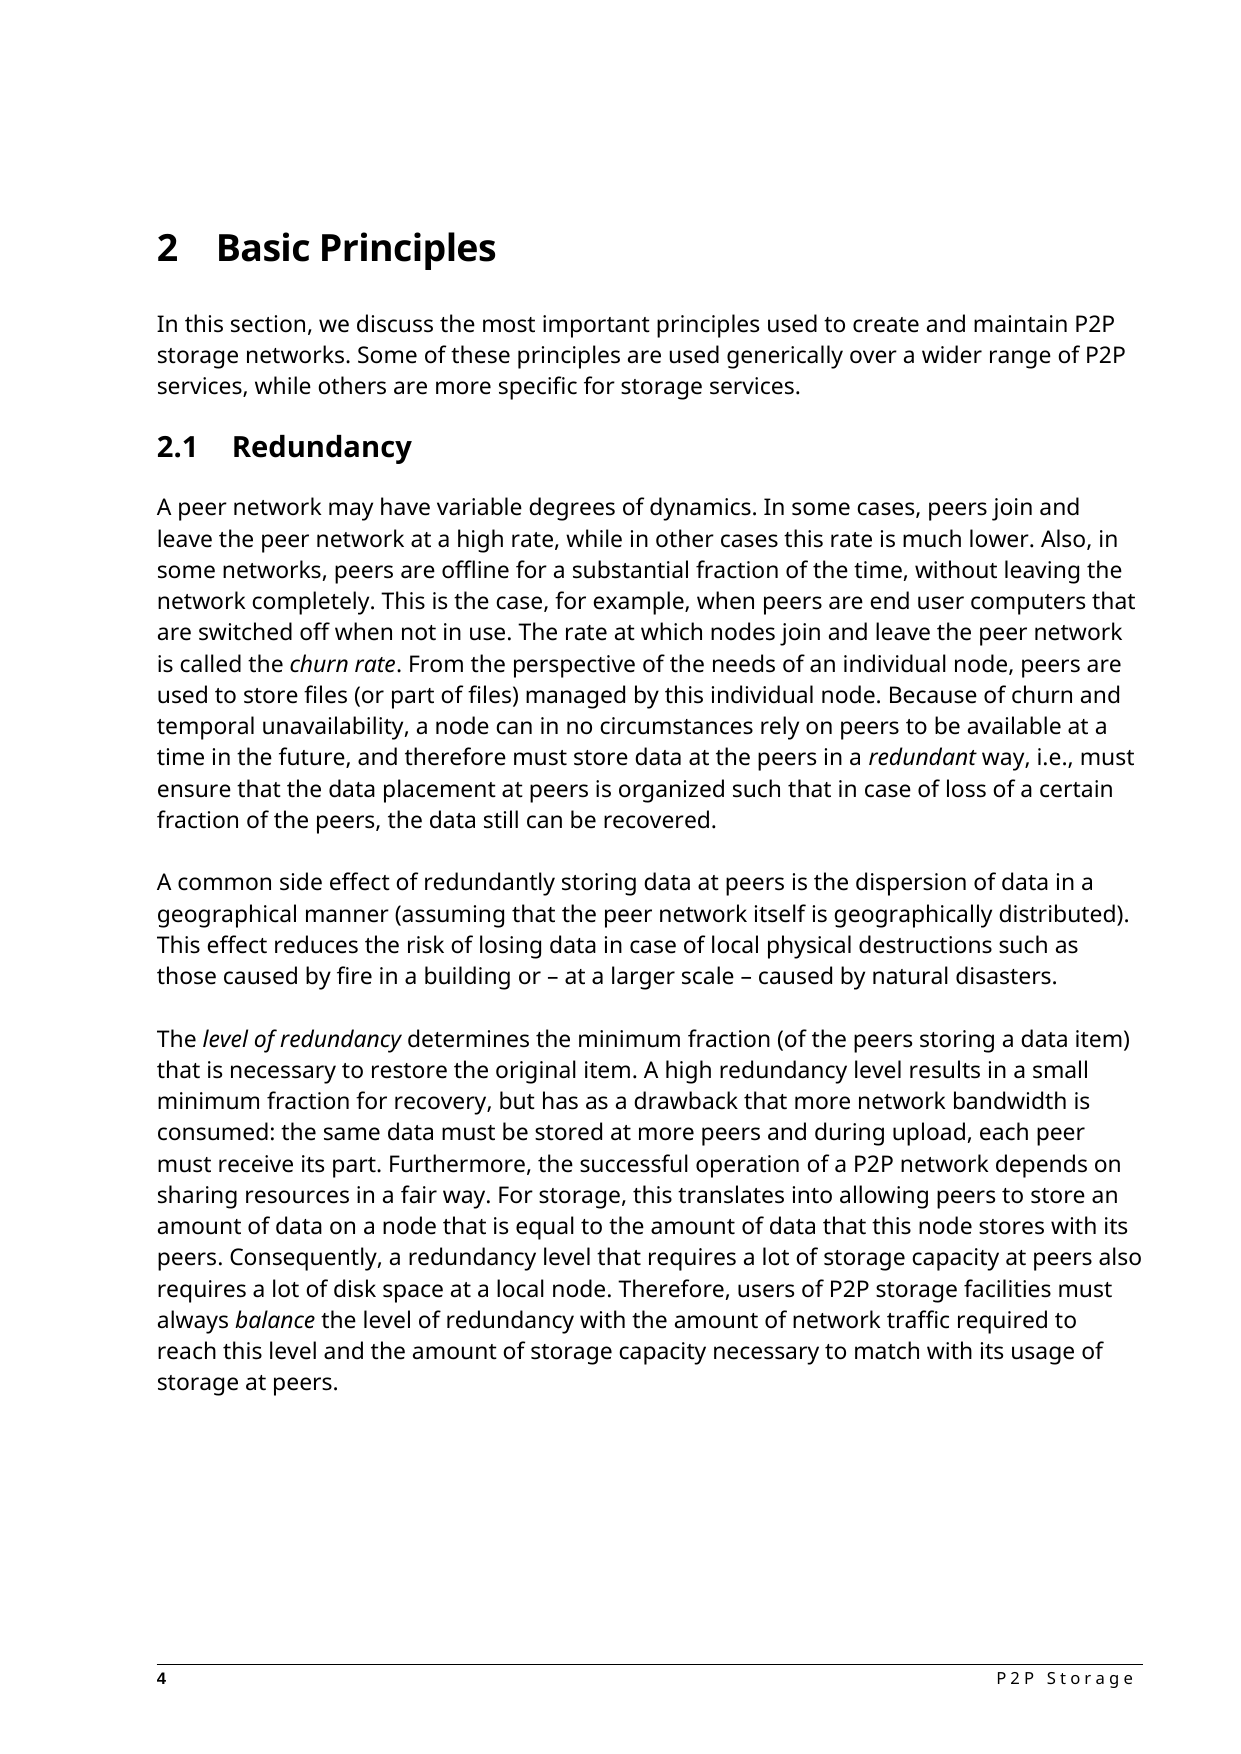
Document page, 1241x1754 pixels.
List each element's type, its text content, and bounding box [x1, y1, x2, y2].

text A common side effect of redundantly storing data at peers is the dispersion of data in a geographical manner (assuming that the peer network itself is geographically distributed). This effect reduces the risk of losing data in case of local physical destructions such as those caused by fire in a building or – at a larger scale – caused by natural disasters. [157, 866, 1143, 991]
subtitle Redundancy [157, 427, 1143, 466]
text The level of redundancy determines the minimum fraction (of the peers storing a data item) that is necessary to restore the original item. A high redundancy level results in a small minimum fraction for recovery, but has as a drawback that more network bandwidth is consumed: the same data must be stored at more peers and during upload, each peer must receive its part. Furthermore, the successful operation of a P2P network depends on sharing resources in a fair way. For storage, this translates into allowing peers to store an amount of data on a node that is equal to the amount of data that this node stores with its peers. Consequently, a redundancy level that requires a lot of storage capacity at peers also requires a lot of disk space at a local node. Therefore, users of P2P storage facilities must always balance the level of redundancy with the amount of network traffic required to reach this level and the amount of storage capacity necessary to match with its usage of storage at peers. [157, 1022, 1143, 1397]
subtitle Basic Principles [157, 224, 1143, 270]
text In this section, we discuss the most important principles used to create and maintain P2P storage networks. Some of these principles are used generically over a wider range of P2P services, while others are more specific for storage services. [157, 308, 1143, 402]
text A peer network may have variable degrees of dynamics. In some cases, peers join and leave the peer network at a high rate, while in other cases this rate is much lower. Also, in some networks, peers are offline for a substantial fraction of the time, without leaving the network completely. This is the case, for example, when peers are end user computers that are switched off when not in use. The rate at which nodes join and leave the peer network is called the churn rate. From the perspective of the needs of an individual node, peers are used to store files (or part of files) managed by this individual node. Because of churn and temporal unavailability, a node can in no circumstances rely on peers to be available at a time in the future, and therefore must store data at the peers in a redundant way, i.e., must ensure that the data placement at peers is organized such that in case of loss of a certain fraction of the peers, the data still can be recovered. [157, 491, 1143, 835]
